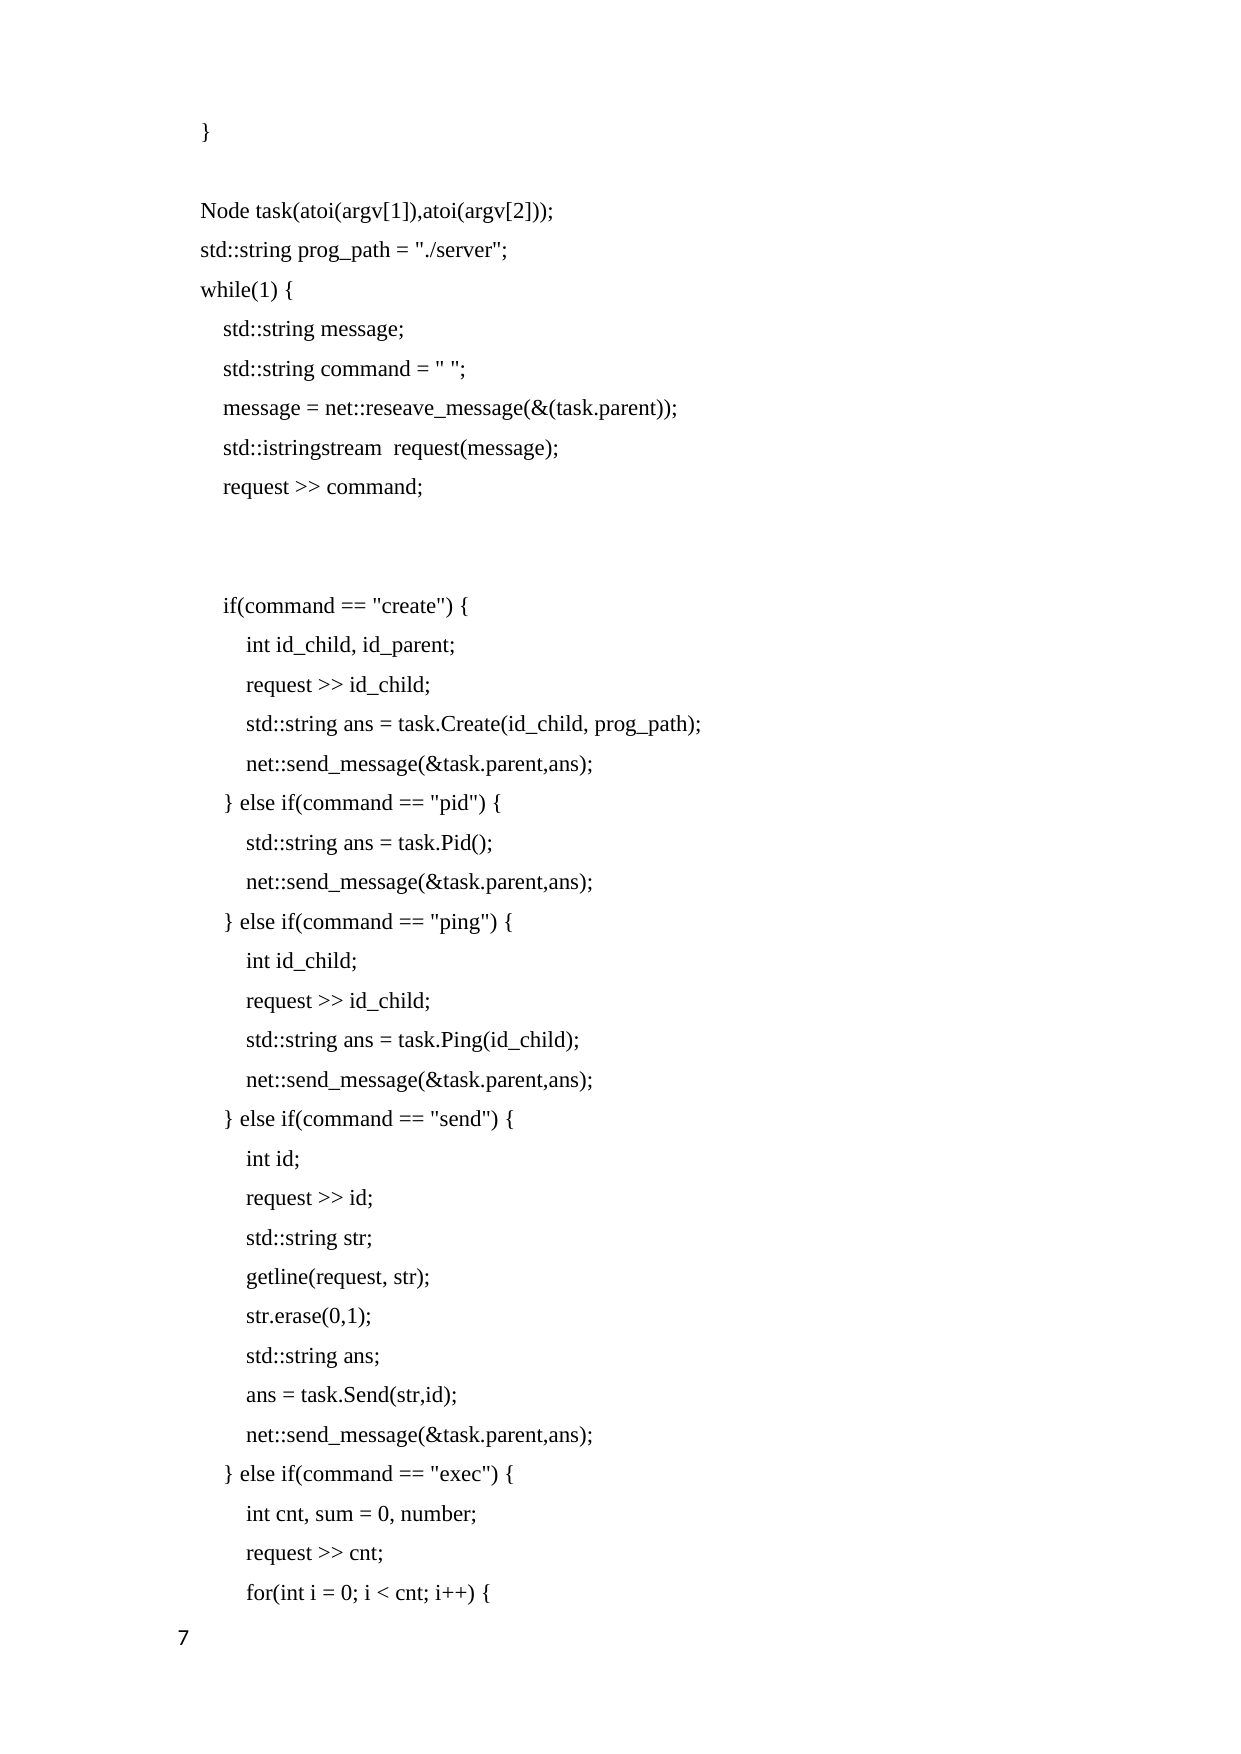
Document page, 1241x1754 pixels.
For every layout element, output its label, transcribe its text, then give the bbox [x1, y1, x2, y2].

text request >> command; [177, 473, 1152, 500]
text request >> id_child; [177, 671, 1152, 697]
text std::string ans = task.Create(id_child, prog_path); [177, 710, 1152, 737]
text std::string str; [177, 1223, 1152, 1250]
text std::string ans = task.Ping(id_child); [177, 1026, 1152, 1052]
text int id_child; [177, 947, 1152, 973]
text } else if(command == "pid") { [177, 789, 1152, 816]
text if(command == "create") { [177, 592, 1152, 618]
text net::send_message(&task.parent,ans); [177, 868, 1152, 894]
text int cnt, sum = 0, number; [177, 1500, 1152, 1526]
text getline(request, str); [177, 1263, 1152, 1289]
text } else if(command == "exec") { [177, 1460, 1152, 1487]
text int id_child, id_parent; [177, 631, 1152, 658]
text } [177, 118, 1152, 144]
text std::istringstream request(message); [177, 434, 1152, 460]
text net::send_message(&task.parent,ans); [177, 1421, 1152, 1447]
text } else if(command == "ping") { [177, 908, 1152, 934]
text std::string ans = task.Pid(); [177, 829, 1152, 855]
text std::string prog_path = "./server"; [177, 237, 1152, 263]
text std::string ans; [177, 1342, 1152, 1368]
text ans = task.Send(str,id); [177, 1381, 1152, 1408]
text request >> cnt; [177, 1539, 1152, 1566]
text str.erase(0,1); [177, 1302, 1152, 1329]
text int id; [177, 1144, 1152, 1171]
text request >> id; [177, 1184, 1152, 1210]
text Node task(atoi(argv[1]),atoi(argv[2])); [177, 197, 1152, 223]
text request >> id_child; [177, 987, 1152, 1013]
text std::string message; [177, 316, 1152, 342]
text std::string command = " "; [177, 355, 1152, 381]
text message = net::reseave_message(&(task.parent)); [177, 394, 1152, 421]
text } else if(command == "send") { [177, 1105, 1152, 1131]
text net::send_message(&task.parent,ans); [177, 750, 1152, 776]
text net::send_message(&task.parent,ans); [177, 1066, 1152, 1092]
text while(1) { [177, 276, 1152, 302]
text for(int i = 0; i < cnt; i++) { [177, 1579, 1152, 1605]
